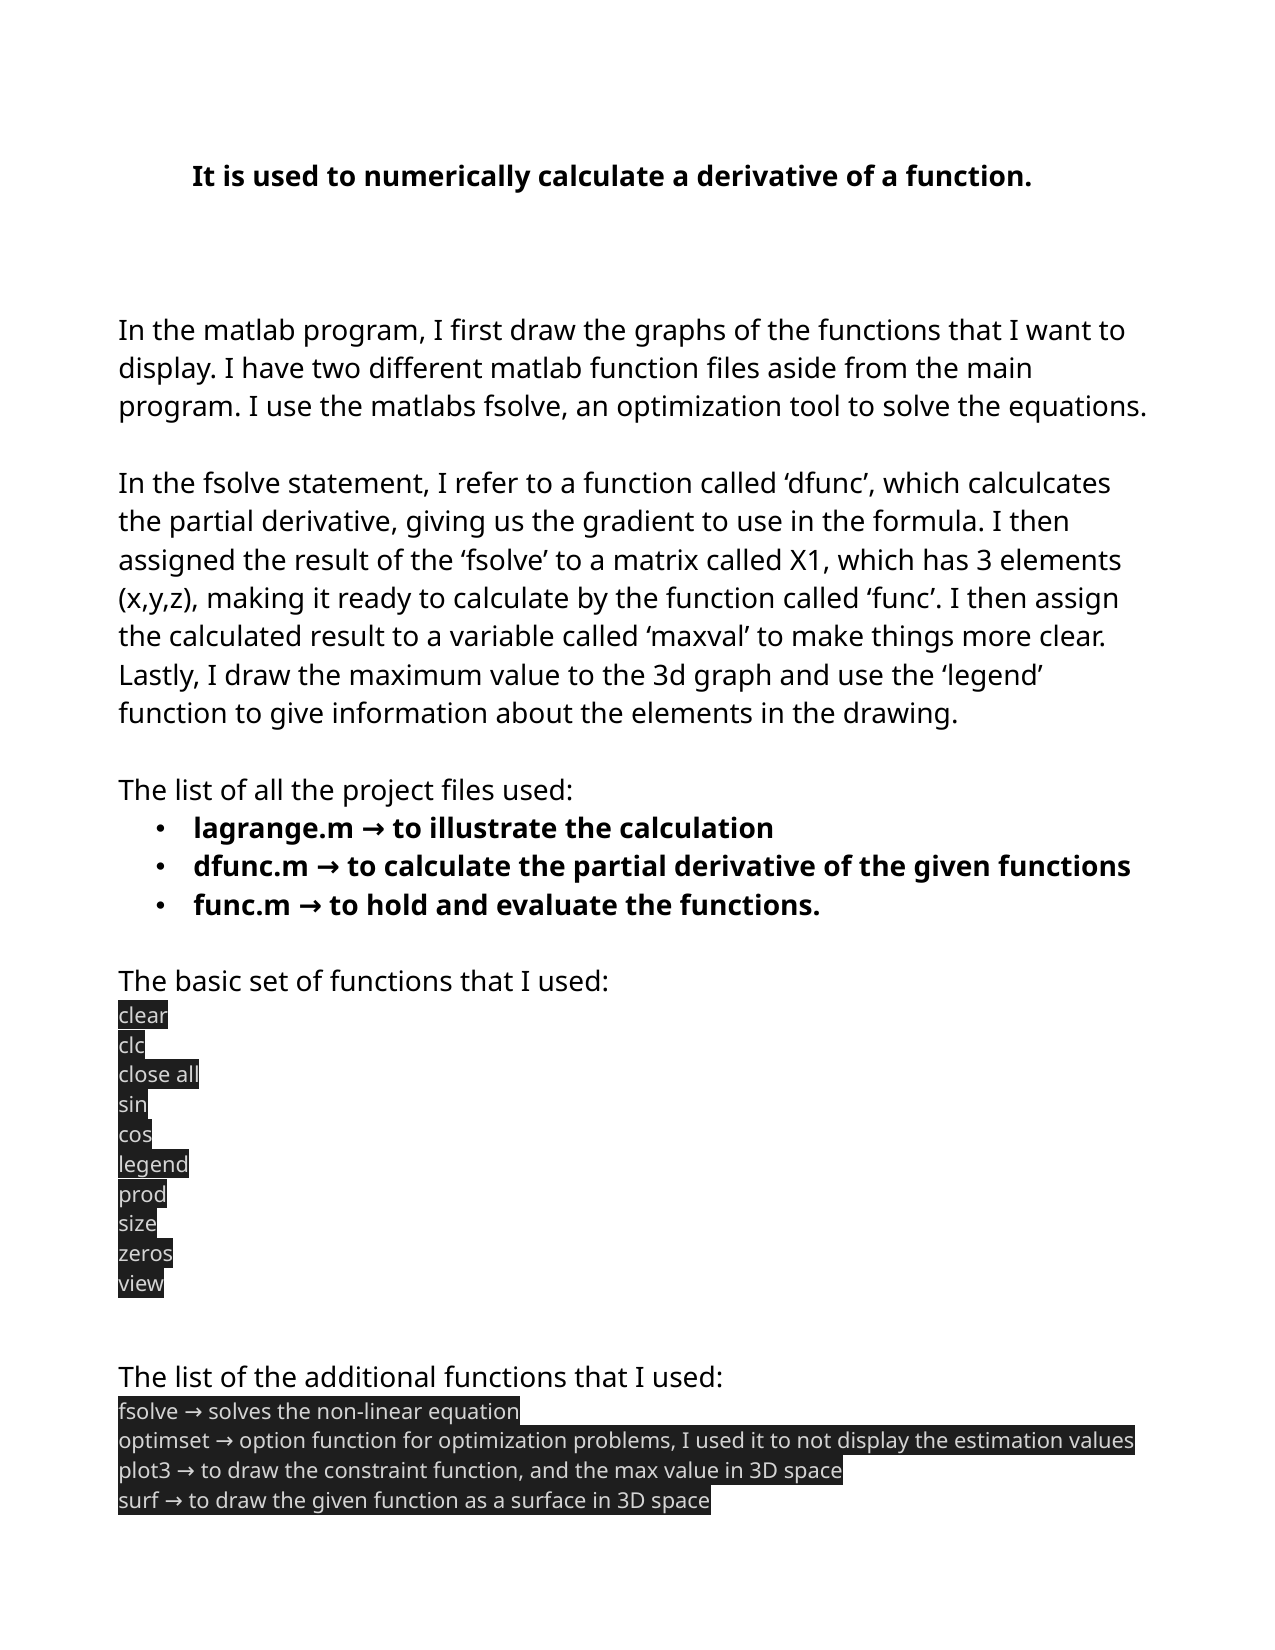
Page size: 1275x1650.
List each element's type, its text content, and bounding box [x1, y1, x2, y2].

text surf → to draw the given function as a surface in 3D space [118, 1485, 1157, 1515]
text legend [118, 1149, 1157, 1178]
text fsolve → solves the non-linear equation [118, 1396, 1157, 1425]
text The basic set of functions that I used: [118, 961, 1157, 1000]
list lagrange.m → to illustrate the calculation [156, 808, 1157, 846]
text cos [118, 1119, 1157, 1149]
text size [118, 1208, 1157, 1238]
text It is used to numerically calculate a derivative of a function. [118, 156, 1157, 195]
text The list of all the project files used: [118, 770, 1157, 808]
text close all [118, 1059, 1157, 1089]
list func.m → to hold and evaluate the functions. [156, 885, 1157, 923]
text The list of the additional functions that I used: [118, 1357, 1157, 1396]
text sin [118, 1089, 1157, 1119]
list dfunc.m → to calculate the partial derivative of the given functions [156, 846, 1157, 885]
text In the matlab program, I first draw the graphs of the functions that I want to display. I have two different matlab function files aside from the main program. I use the matlabs fsolve, an optimization tool to solve the equations. [118, 310, 1157, 425]
text zeros [118, 1238, 1157, 1268]
text optimset → option function for optimization problems, I used it to not display the estimation values [118, 1425, 1157, 1455]
text view [118, 1268, 1157, 1298]
text plot3 → to draw the constraint function, and the max value in 3D space [118, 1455, 1157, 1485]
text In the fsolve statement, I refer to a function called ‘dfunc’, which calculcates the partial derivative, giving us the gradient to use in the formula. I then assigned the result of the ‘fsolve’ to a matrix called X1, which has 3 elements (x,y,z), making it ready to calculate by the function called ‘func’. I then assign the calculated result to a variable called ‘maxval’ to make things more clear. Lastly, I draw the maximum value to the 3d graph and use the ‘legend’ function to give information about the elements in the drawing. [118, 463, 1157, 731]
text prod [118, 1178, 1157, 1208]
text clc [118, 1029, 1157, 1059]
text clear [118, 1000, 1157, 1029]
